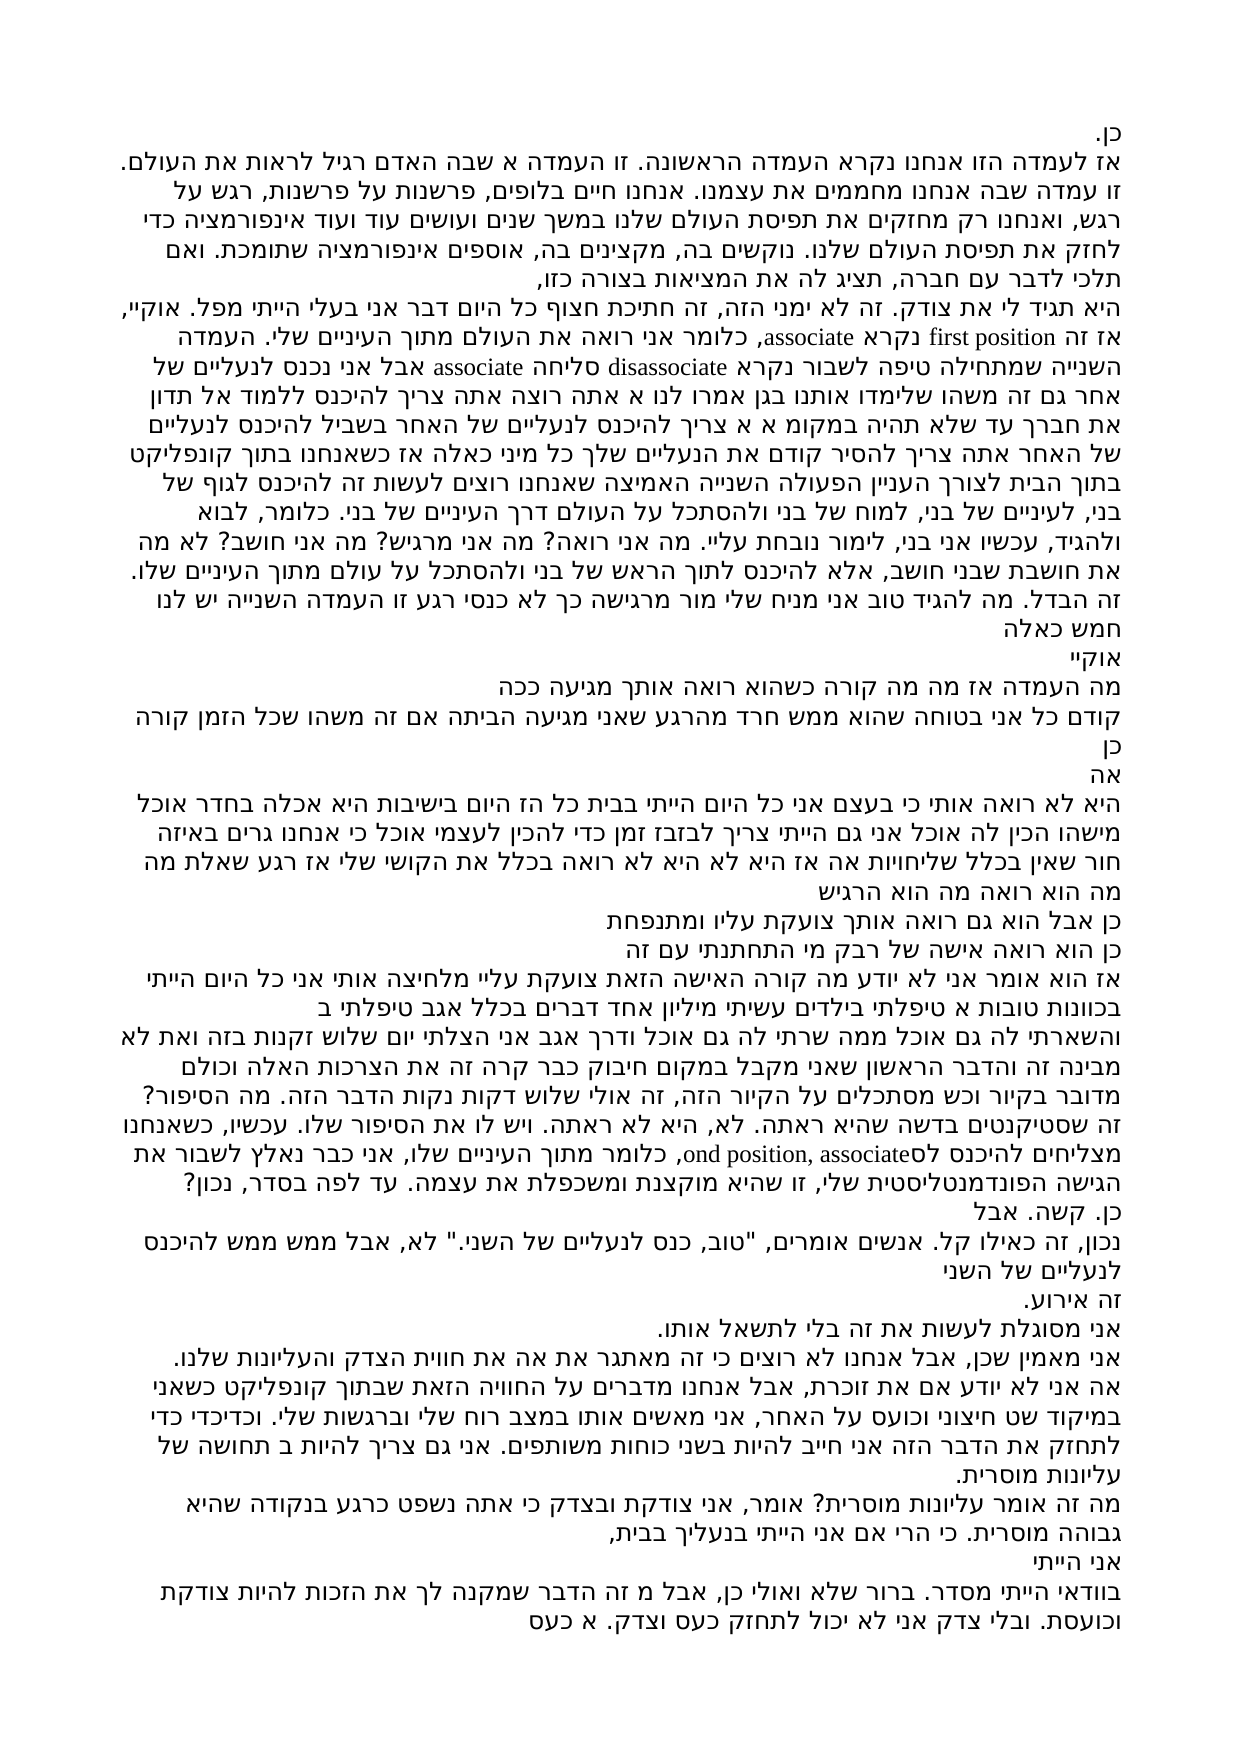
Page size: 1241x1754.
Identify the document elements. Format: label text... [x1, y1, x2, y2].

text כן. [118, 118, 1122, 147]
text קודם כל אני בטוחה שהוא ממש חרד מהרגע שאני מגיעה הביתה אם זה משהו שכל הזמן קורה כן [118, 702, 1122, 760]
text נכון, זה כאילו קל. אנשים אומרים, "טוב, כנס לנעליים של השני." לא, אבל ממש ממש להיכנס לנעליים של השני [118, 1227, 1122, 1285]
text אז לעמדה הזו אנחנו נקרא העמדה הראשונה. זו העמדה א שבה האדם רגיל לראות את העולם. זו עמדה שבה אנחנו מחממים את עצמנו. אנחנו חיים בלופים, פרשנות על פרשנות, רגש על רגש, ואנחנו רק מחזקים את תפיסת העולם שלנו במשך שנים ועושים עוד ועוד אינפורמציה כדי לחזק את תפיסת העולם שלנו. נוקשים בה, מקצינים בה, אוספים אינפורמציה שתומכת. ואם תלכי לדבר עם חברה, תציג לה את המציאות בצורה כזו, [118, 147, 1122, 293]
text כן הוא רואה אישה של רבק מי התחתנתי עם זה [118, 935, 1122, 964]
text מה העמדה אז מה מה קורה כשהוא רואה אותך מגיעה ככה [118, 672, 1122, 702]
text אה [118, 760, 1122, 789]
text זה אירוע. [118, 1285, 1122, 1314]
text אני הייתי [118, 1548, 1122, 1577]
text כן. קשה. אבל [118, 1198, 1122, 1227]
text והשארתי לה גם אוכל ממה שרתי לה גם אוכל ודרך אגב אני הצלתי יום שלוש זקנות בזה ואת לא מבינה זה והדבר הראשון שאני מקבל במקום חיבוק כבר קרה זה את הצרכות האלה וכולם מדובר בקיור וכש מסתכלים על הקיור הזה, זה אולי שלוש דקות נקות הדבר הזה. מה הסיפור? זה שסטיקנטים בדשה שהיא ראתה. לא, היא לא ראתה. ויש לו את הסיפור שלו. עכשיו, כשאנחנו מצליחים להיכנס לסond position, associate, כלומר מתוך העיניים שלו, אני כבר נאלץ לשבור את הגישה הפונדמנטליסטית שלי, זו שהיא מוקצנת ומשכפלת את עצמה. עד לפה בסדר, נכון? [118, 1022, 1122, 1198]
text אה אני לא יודע אם את זוכרת, אבל אנחנו מדברים על החוויה הזאת שבתוך קונפליקט כשאני במיקוד שט חיצוני וכועס על האחר, אני מאשים אותו במצב רוח שלי וברגשות שלי. וכדיכדי כדי לתחזק את הדבר הזה אני חייב להיות בשני כוחות משותפים. אני גם צריך להיות ב תחושה של עליונות מוסרית. [118, 1373, 1122, 1489]
text אני מסוגלת לעשות את זה בלי לתשאל אותו. [118, 1314, 1122, 1343]
text בוודאי הייתי מסדר. ברור שלא ואולי כן, אבל מ זה הדבר שמקנה לך את הזכות להיות צודקת וכועסת. ובלי צדק אני לא יכול לתחזק כעס וצדק. א כעס [118, 1577, 1122, 1635]
text אני מאמין שכן, אבל אנחנו לא רוצים כי זה מאתגר את אה את חווית הצדק והעליונות שלנו. [118, 1343, 1122, 1373]
text אוקיי [118, 643, 1122, 672]
text היא לא רואה אותי כי בעצם אני כל היום הייתי בבית כל הז היום בישיבות היא אכלה בחדר אוכל מישהו הכין לה אוכל אני גם הייתי צריך לבזבז זמן כדי להכין לעצמי אוכל כי אנחנו גרים באיזה חור שאין בכלל שליחויות אה אז היא לא היא לא רואה בכלל את הקושי שלי אז רגע שאלת מה מה הוא רואה מה הוא הרגיש [118, 789, 1122, 906]
text מה זה אומר עליונות מוסרית? אומר, אני צודקת ובצדק כי אתה נשפט כרגע בנקודה שהיא גבוהה מוסרית. כי הרי אם אני הייתי בנעליך בבית, [118, 1489, 1122, 1548]
text אז הוא אומר אני לא יודע מה קורה האישה הזאת צועקת עליי מלחיצה אותי אני כל היום הייתי בכוונות טובות א טיפלתי בילדים עשיתי מיליון אחד דברים בכלל אגב טיפלתי ב [118, 964, 1122, 1022]
text כן אבל הוא גם רואה אותך צועקת עליו ומתנפחת [118, 906, 1122, 935]
text היא תגיד לי את צודק. זה לא ימני הזה, זה חתיכת חצוף כל היום דבר אני בעלי הייתי מפל. אוקיי, אז זה first position נקרא associate, כלומר אני רואה את העולם מתוך העיניים שלי. העמדה השנייה שמתחילה טיפה לשבור נקרא disassociate סליחה associate אבל אני נכנס לנעליים של אחר גם זה משהו שלימדו אותנו בגן אמרו לנו א אתה רוצה אתה צריך להיכנס ללמוד אל תדון את חברך עד שלא תהיה במקומ א א צריך להיכנס לנעליים של האחר בשביל להיכנס לנעליים של האחר אתה צריך להסיר קודם את הנעליים שלך כל מיני כאלה אז כשאנחנו בתוך קונפליקט בתוך הבית לצורך העניין הפעולה השנייה האמיצה שאנחנו רוצים לעשות זה להיכנס לגוף של בני, לעיניים של בני, למוח של בני ולהסתכל על העולם דרך העיניים של בני. כלומר, לבוא ולהגיד, עכשיו אני בני, לימור נובחת עליי. מה אני רואה? מה אני מרגיש? מה אני חושב? לא מה את חושבת שבני חושב, אלא להיכנס לתוך הראש של בני ולהסתכל על עולם מתוך העיניים שלו. זה הבדל. מה להגיד טוב אני מניח שלי מור מרגישה כך לא כנסי רגע זו העמדה השנייה יש לנו חמש כאלה [118, 293, 1122, 643]
